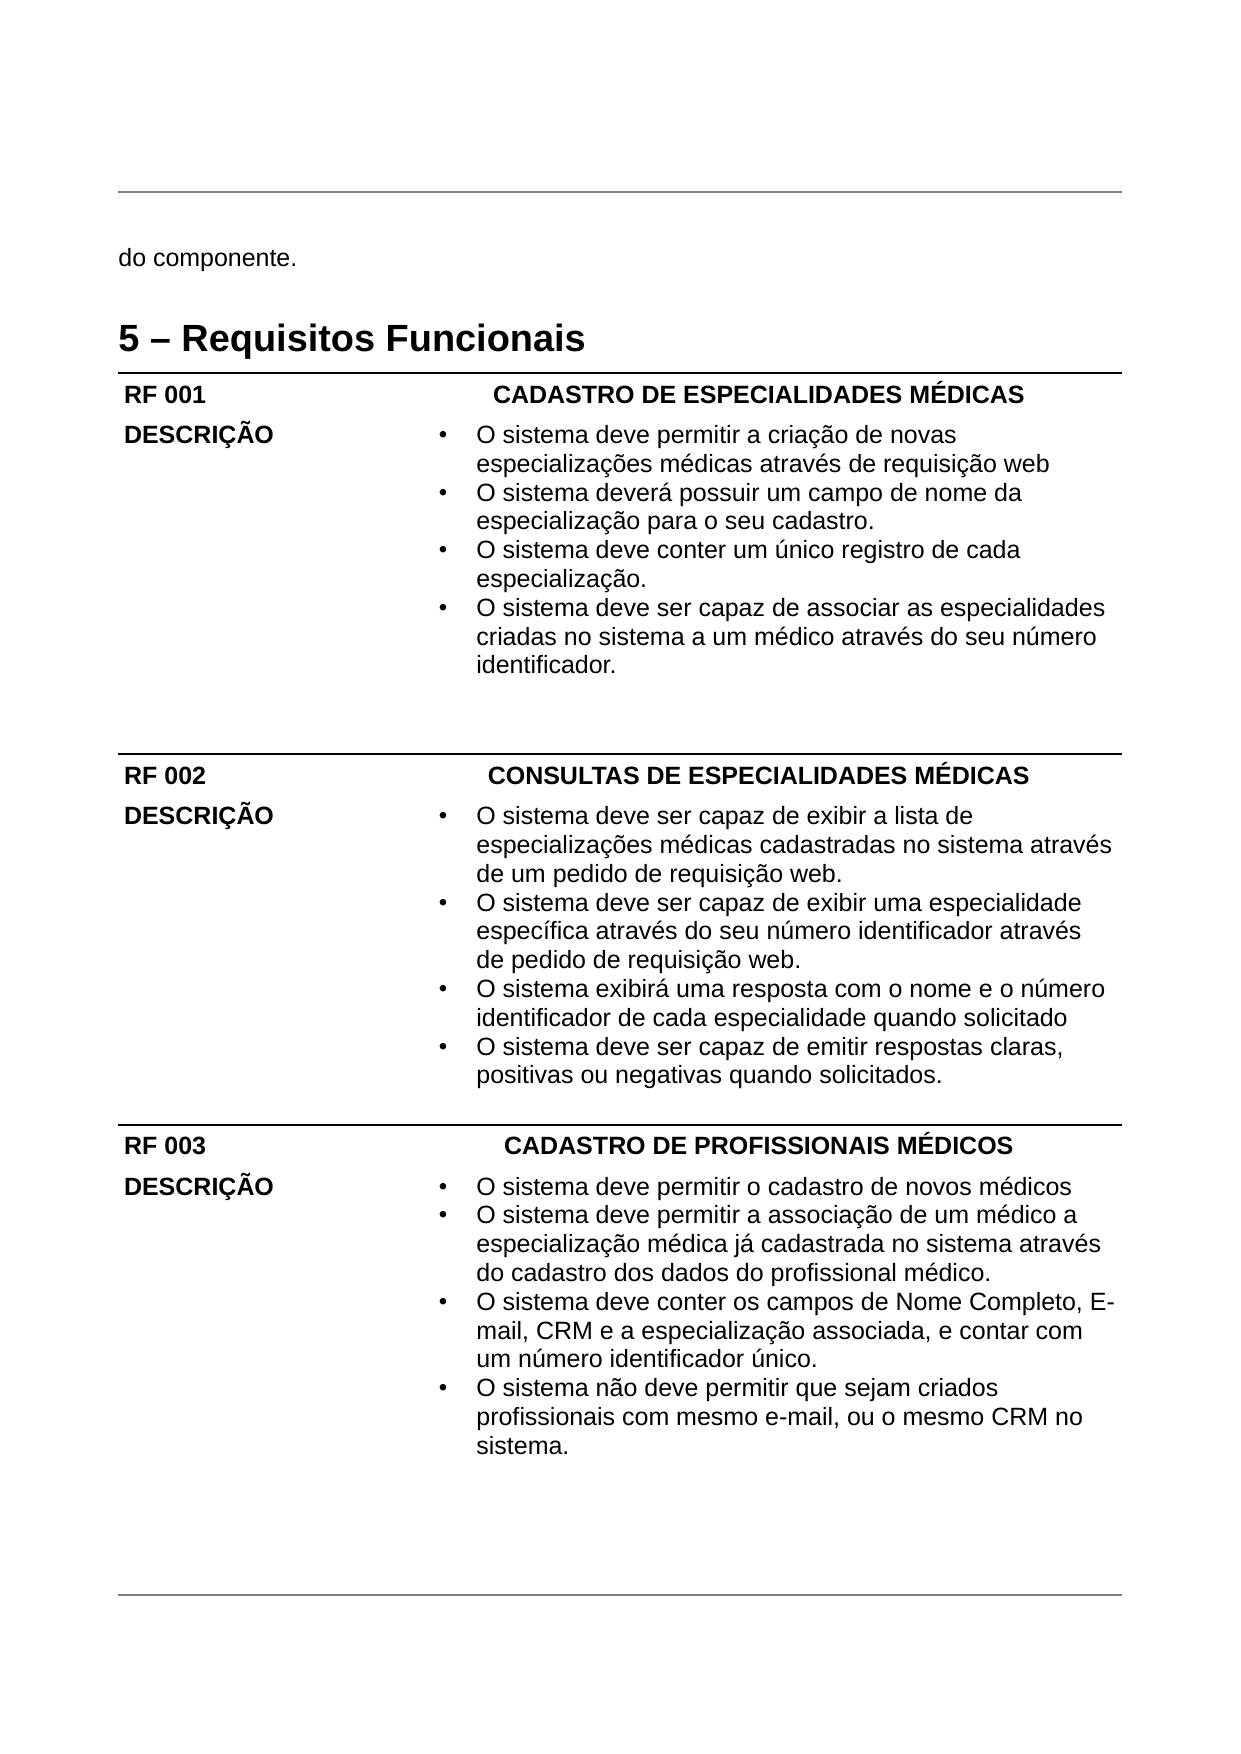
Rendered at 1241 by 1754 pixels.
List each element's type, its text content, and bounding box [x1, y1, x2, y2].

table_cell O sistema deve permitir a criação de novas especializações médicas através de requisição web O sistema deverá possuir um campo de nome da especialização para o seu cadastro. O sistema deve conter um único registro de cada especialização. O sistema deve ser capaz de associar as especialidades criadas no sistema a um médico através do seu número identificador. [395, 414, 1122, 685]
table_header RF 001 [118, 374, 395, 414]
table_header CADASTRO DE PROFISSIONAIS MÉDICOS [395, 1126, 1122, 1166]
table_cell DESCRIÇÃO [118, 1166, 395, 1465]
table_cell DESCRIÇÃO [118, 795, 395, 1095]
table_cell O sistema deve ser capaz de exibir a lista de especializações médicas cadastradas no sistema através de um pedido de requisição web. O sistema deve ser capaz de exibir uma especialidade específica através do seu número identificador através de pedido de requisição web. O sistema exibirá uma resposta com o nome e o número identificador de cada especialidade quando solicitado O sistema deve ser capaz de emitir respostas claras, positivas ou negativas quando solicitados. [395, 795, 1122, 1095]
subtitle 5 – Requisitos Funcionais [118, 316, 1122, 359]
text do componente. [118, 221, 1122, 272]
table_header RF 002 [118, 755, 395, 795]
table_header CADASTRO DE ESPECIALIDADES MÉDICAS [395, 374, 1122, 414]
table_cell DESCRIÇÃO [118, 414, 395, 685]
table_cell O sistema deve permitir o cadastro de novos médicos O sistema deve permitir a associação de um médico a especialização médica já cadastrada no sistema através do cadastro dos dados do profissional médico. O sistema deve conter os campos de Nome Completo, E-mail, CRM e a especialização associada, e contar com um número identificador único. O sistema não deve permitir que sejam criados profissionais com mesmo e-mail, ou o mesmo CRM no sistema. [395, 1166, 1122, 1465]
table_header RF 003 [118, 1126, 395, 1166]
table_header CONSULTAS DE ESPECIALIDADES MÉDICAS [395, 755, 1122, 795]
